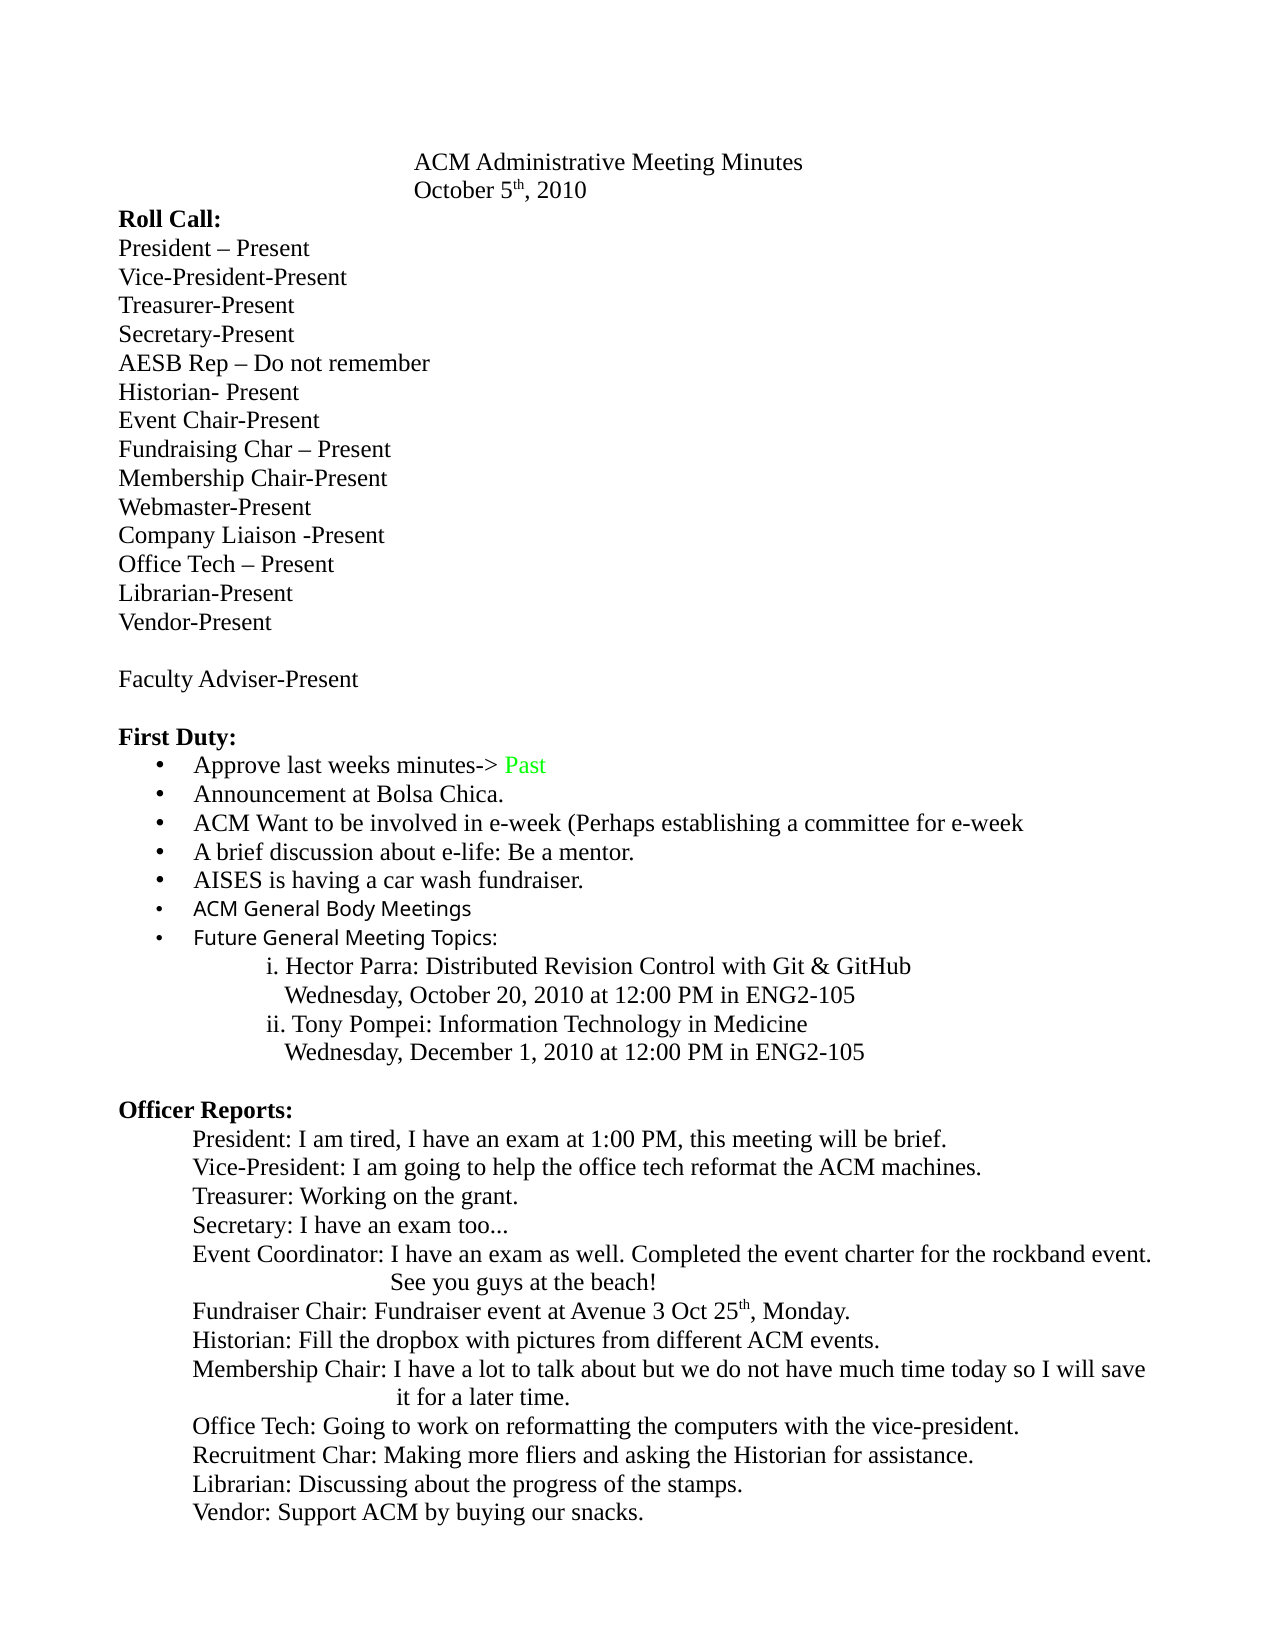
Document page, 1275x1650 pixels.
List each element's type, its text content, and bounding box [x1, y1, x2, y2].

text Recruitment Char: Making more fliers and asking the Historian for assistance. [118, 1440, 1157, 1469]
list Future General Meeting Topics: [156, 923, 1157, 951]
list A brief discussion about e-life: Be a mentor. [156, 837, 1157, 866]
text Faculty Adviser-Present [118, 664, 1157, 693]
text Webmaster-Present [118, 492, 1157, 521]
text Wednesday, October 20, 2010 at 12:00 PM in ENG2-105 [118, 980, 1157, 1009]
text Event Chair-Present [118, 406, 1157, 434]
text President: I am tired, I have an exam at 1:00 PM, this meeting will be brief. [118, 1124, 1157, 1152]
text Vice-President-Present [118, 262, 1157, 291]
text Treasurer: Working on the grant. [118, 1181, 1157, 1210]
list AISES is having a car wash fundraiser. [156, 866, 1157, 894]
text Event Coordinator: I have an exam as well. Completed the event charter for the rockband event. See you guys at the beach! [118, 1239, 1157, 1296]
text i. Hector Parra: Distributed Revision Control with Git & GitHub [118, 951, 1157, 980]
text Fundraising Char – Present [118, 434, 1157, 463]
text Secretary-Present [118, 319, 1157, 348]
text October 5th, 2010 [118, 176, 1157, 204]
text Historian: Fill the dropbox with pictures from different ACM events. [118, 1325, 1157, 1354]
text President – Present [118, 233, 1157, 262]
text Wednesday, December 1, 2010 at 12:00 PM in ENG2-105 [118, 1037, 1157, 1066]
text ii. Tony Pompei: Information Technology in Medicine [118, 1009, 1157, 1037]
text Membership Chair: I have a lot to talk about but we do not have much time today so I will save it for a later time. [118, 1354, 1157, 1411]
text Company Liaison -Present [118, 521, 1157, 549]
text Librarian: Discussing about the progress of the stamps. Vendor: Support ACM by buying our snacks. [118, 1469, 1157, 1526]
list ACM General Body Meetings [156, 894, 1157, 923]
text Librarian-Present [118, 578, 1157, 607]
text Officer Reports: [118, 1095, 1157, 1124]
text First Duty: [118, 693, 1157, 751]
text Historian- Present [118, 377, 1157, 406]
text Membership Chair-Present [118, 463, 1157, 492]
text Secretary: I have an exam too... [118, 1210, 1157, 1239]
text Office Tech: Going to work on reformatting the computers with the vice-president. [118, 1411, 1157, 1440]
text Office Tech – Present [118, 549, 1157, 578]
text ACM Administrative Meeting Minutes [118, 147, 1157, 176]
text Fundraiser Chair: Fundraiser event at Avenue 3 Oct 25th, Monday. [118, 1296, 1157, 1325]
list Approve last weeks minutes-> Past [156, 751, 1157, 779]
text Treasurer-Present [118, 291, 1157, 319]
text Roll Call: [118, 204, 1157, 233]
list ACM Want to be involved in e-week (Perhaps establishing a committee for e-week [156, 808, 1157, 837]
list Announcement at Bolsa Chica. [156, 779, 1157, 808]
text Vendor-Present [118, 607, 1157, 636]
text AESB Rep – Do not remember [118, 348, 1157, 377]
text Vice-President: I am going to help the office tech reformat the ACM machines. [118, 1152, 1157, 1181]
